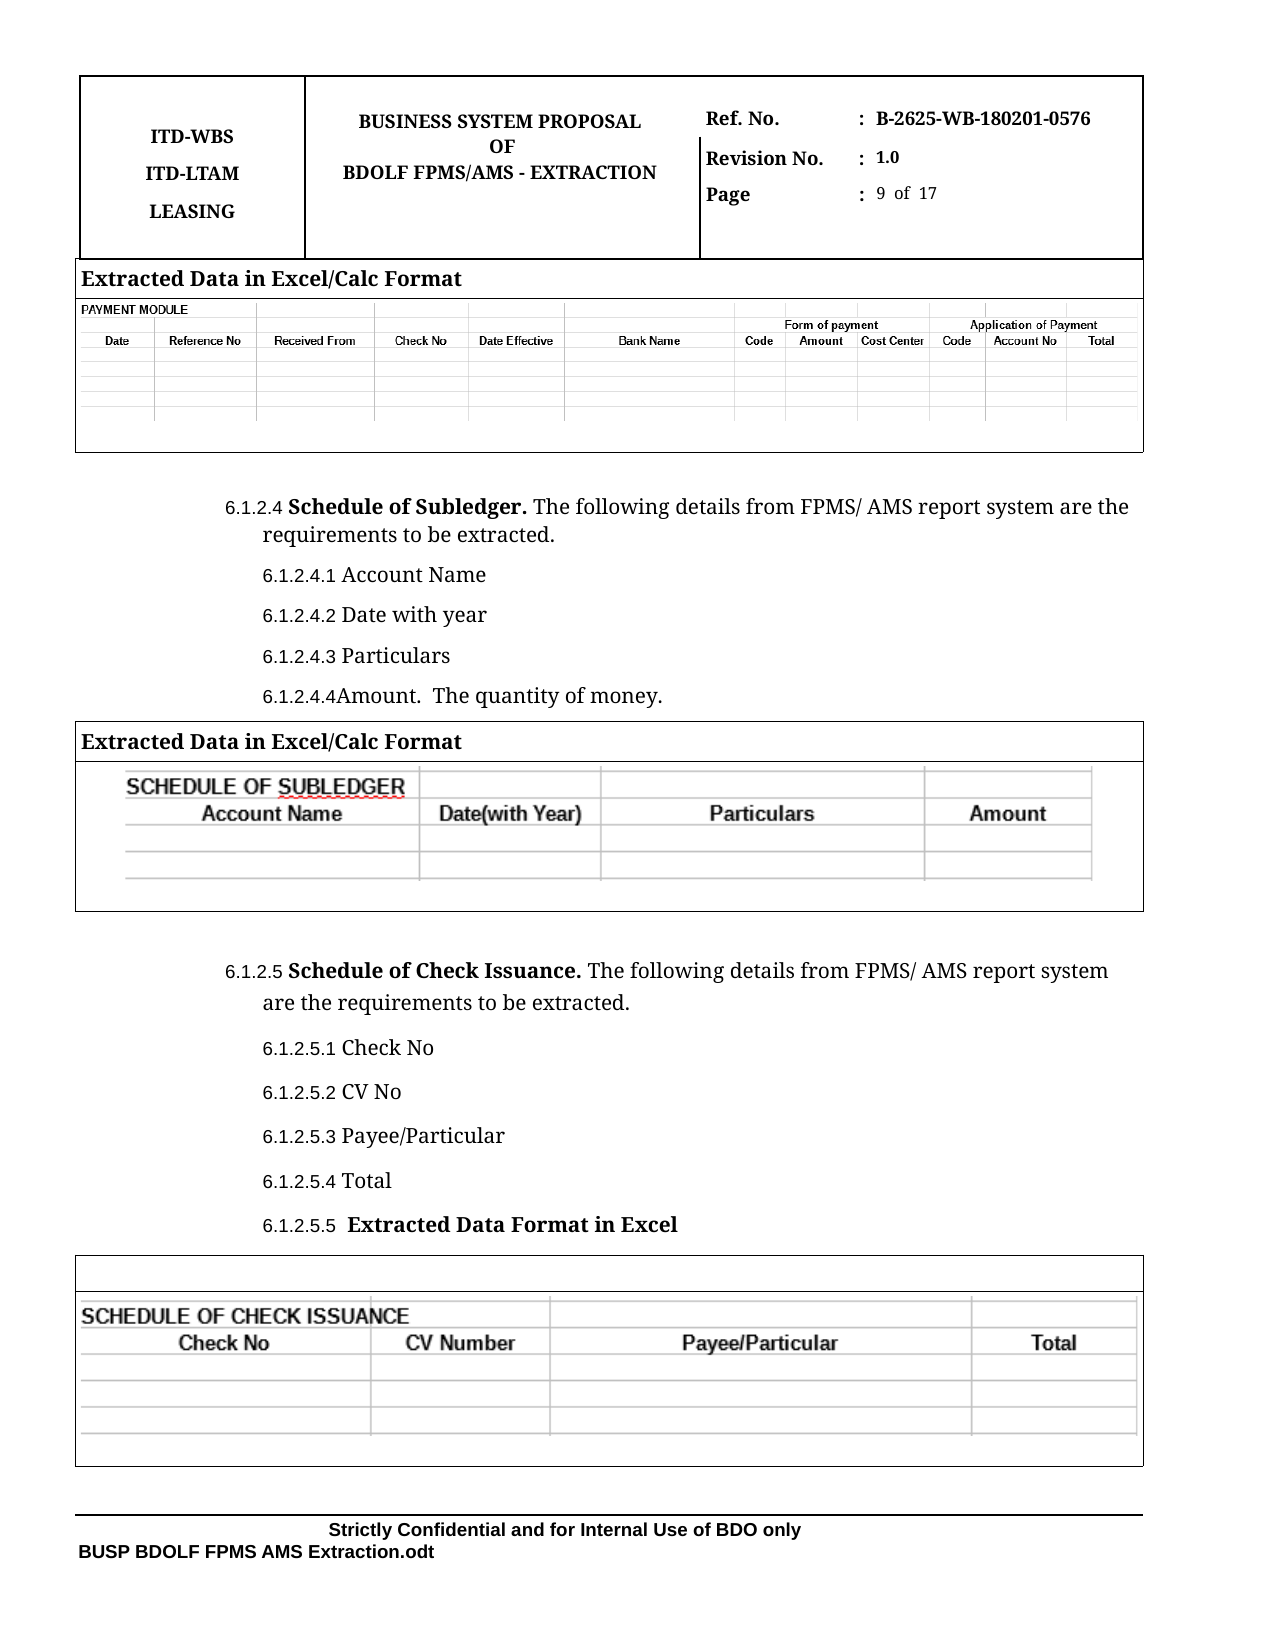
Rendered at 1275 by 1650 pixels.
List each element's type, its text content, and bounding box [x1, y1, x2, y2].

list CV No [262, 1077, 1143, 1105]
table_cell [76, 299, 1143, 452]
list Date with year [262, 601, 1143, 629]
picture [125, 766, 1093, 881]
list Amount. The quantity of money. [262, 681, 1143, 709]
table_header Extracted Data in Excel/Calc Format [76, 259, 1143, 298]
list Payee/Particular [262, 1121, 1143, 1149]
list Extracted Data Format in Excel [262, 1210, 1143, 1238]
picture [80, 1296, 1138, 1436]
table_header [76, 1256, 1143, 1291]
list Schedule of Check Issuance. The following details from FPMS/ AMS report system are the requirements to be extracted. [225, 956, 1143, 1016]
list Account Name [262, 560, 1143, 588]
table_cell [76, 1292, 1143, 1466]
list Total [262, 1166, 1143, 1194]
table_cell [76, 762, 1143, 911]
table_header Extracted Data in Excel/Calc Format [76, 722, 1143, 761]
list Check No [262, 1033, 1143, 1061]
list Particulars [262, 641, 1143, 669]
picture [80, 303, 1138, 421]
list Schedule of Subledger. The following details from FPMS/ AMS report system are the requirements to be extracted. [225, 492, 1143, 548]
